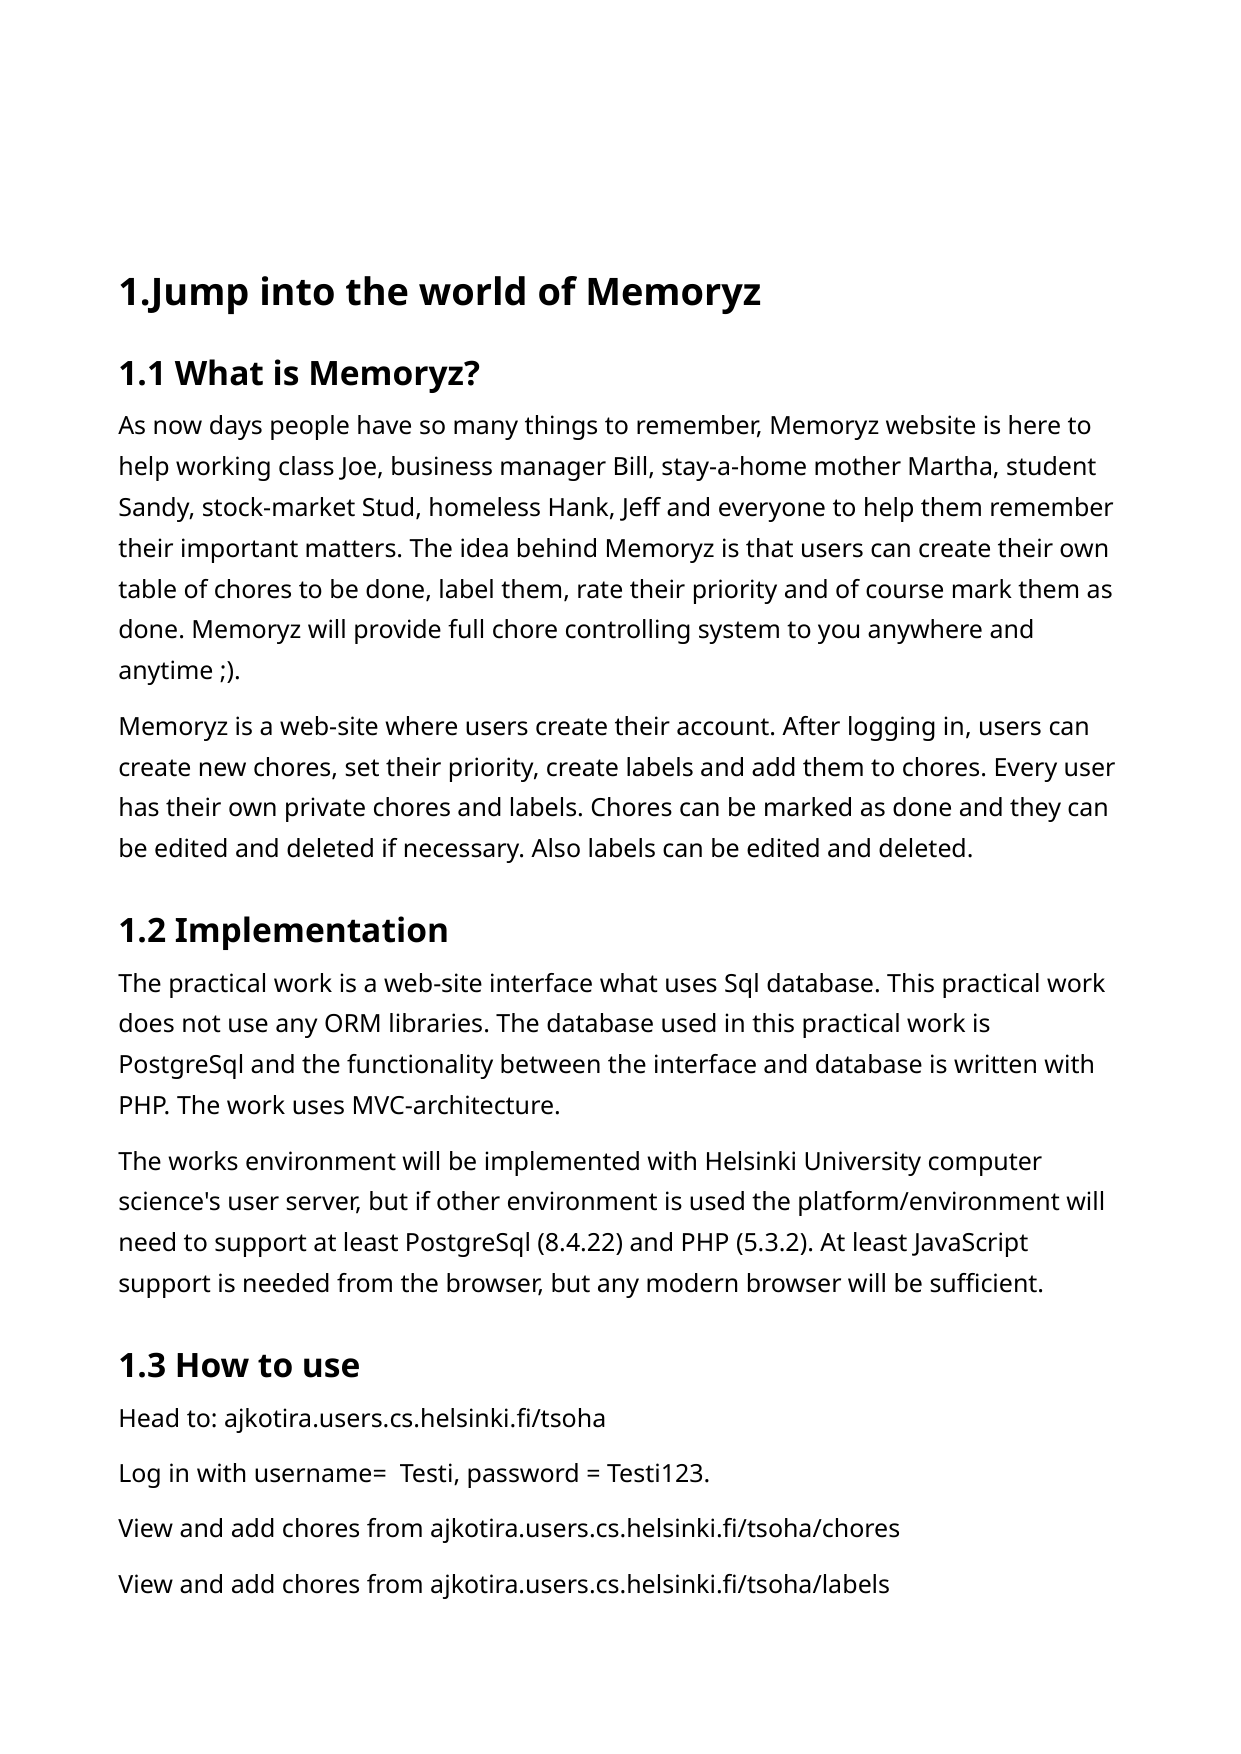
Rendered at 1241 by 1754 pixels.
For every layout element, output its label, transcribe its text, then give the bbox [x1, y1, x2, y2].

text Head to: ajkotira.users.cs.helsinki.fi/tsoha [118, 1400, 1122, 1434]
text Log in with username= Testi, password = Testi123. [118, 1456, 1122, 1490]
text The practical work is a web-site interface what uses Sql database. This practical work does not use any ORM libraries. The database used in this practical work is PostgreSql and the functionality between the interface and database is written with PHP. The work uses MVC-architecture. [118, 965, 1122, 1122]
text View and add chores from ajkotira.users.cs.helsinki.fi/tsoha/chores [118, 1511, 1122, 1545]
text The works environment will be implemented with Helsinki University computer science's user server, but if other environment is used the platform/environment will need to support at least PostgreSql (8.4.22) and PHP (5.3.2). At least JavaScript support is needed from the browser, but any modern browser will be sufficient. [118, 1143, 1122, 1300]
subtitle 1.3 How to use [118, 1342, 1122, 1388]
subtitle 1.Jump into the world of Memoryz [118, 265, 1122, 316]
text Memoryz is a web-site where users create their account. After logging in, users can create new chores, set their priority, create labels and add them to chores. Every user has their own private chores and labels. Chores can be marked as done and they can be edited and deleted if necessary. Also labels can be edited and deleted. [118, 708, 1122, 865]
text View and add chores from ajkotira.users.cs.helsinki.fi/tsoha/labels [118, 1566, 1122, 1601]
subtitle 1.2 Implementation [118, 907, 1122, 953]
subtitle 1.1 What is Memoryz? [118, 350, 1122, 395]
text As now days people have so many things to remember, Memoryz website is here to help working class Joe, business manager Bill, stay-a-home mother Martha, student Sandy, stock-market Stud, homeless Hank, Jeff and everyone to help them remember their important matters. The idea behind Memoryz is that users can create their own table of chores to be done, label them, rate their priority and of course mark them as done. Memoryz will provide full chore controlling system to you anywhere and anytime ;). [118, 408, 1122, 687]
